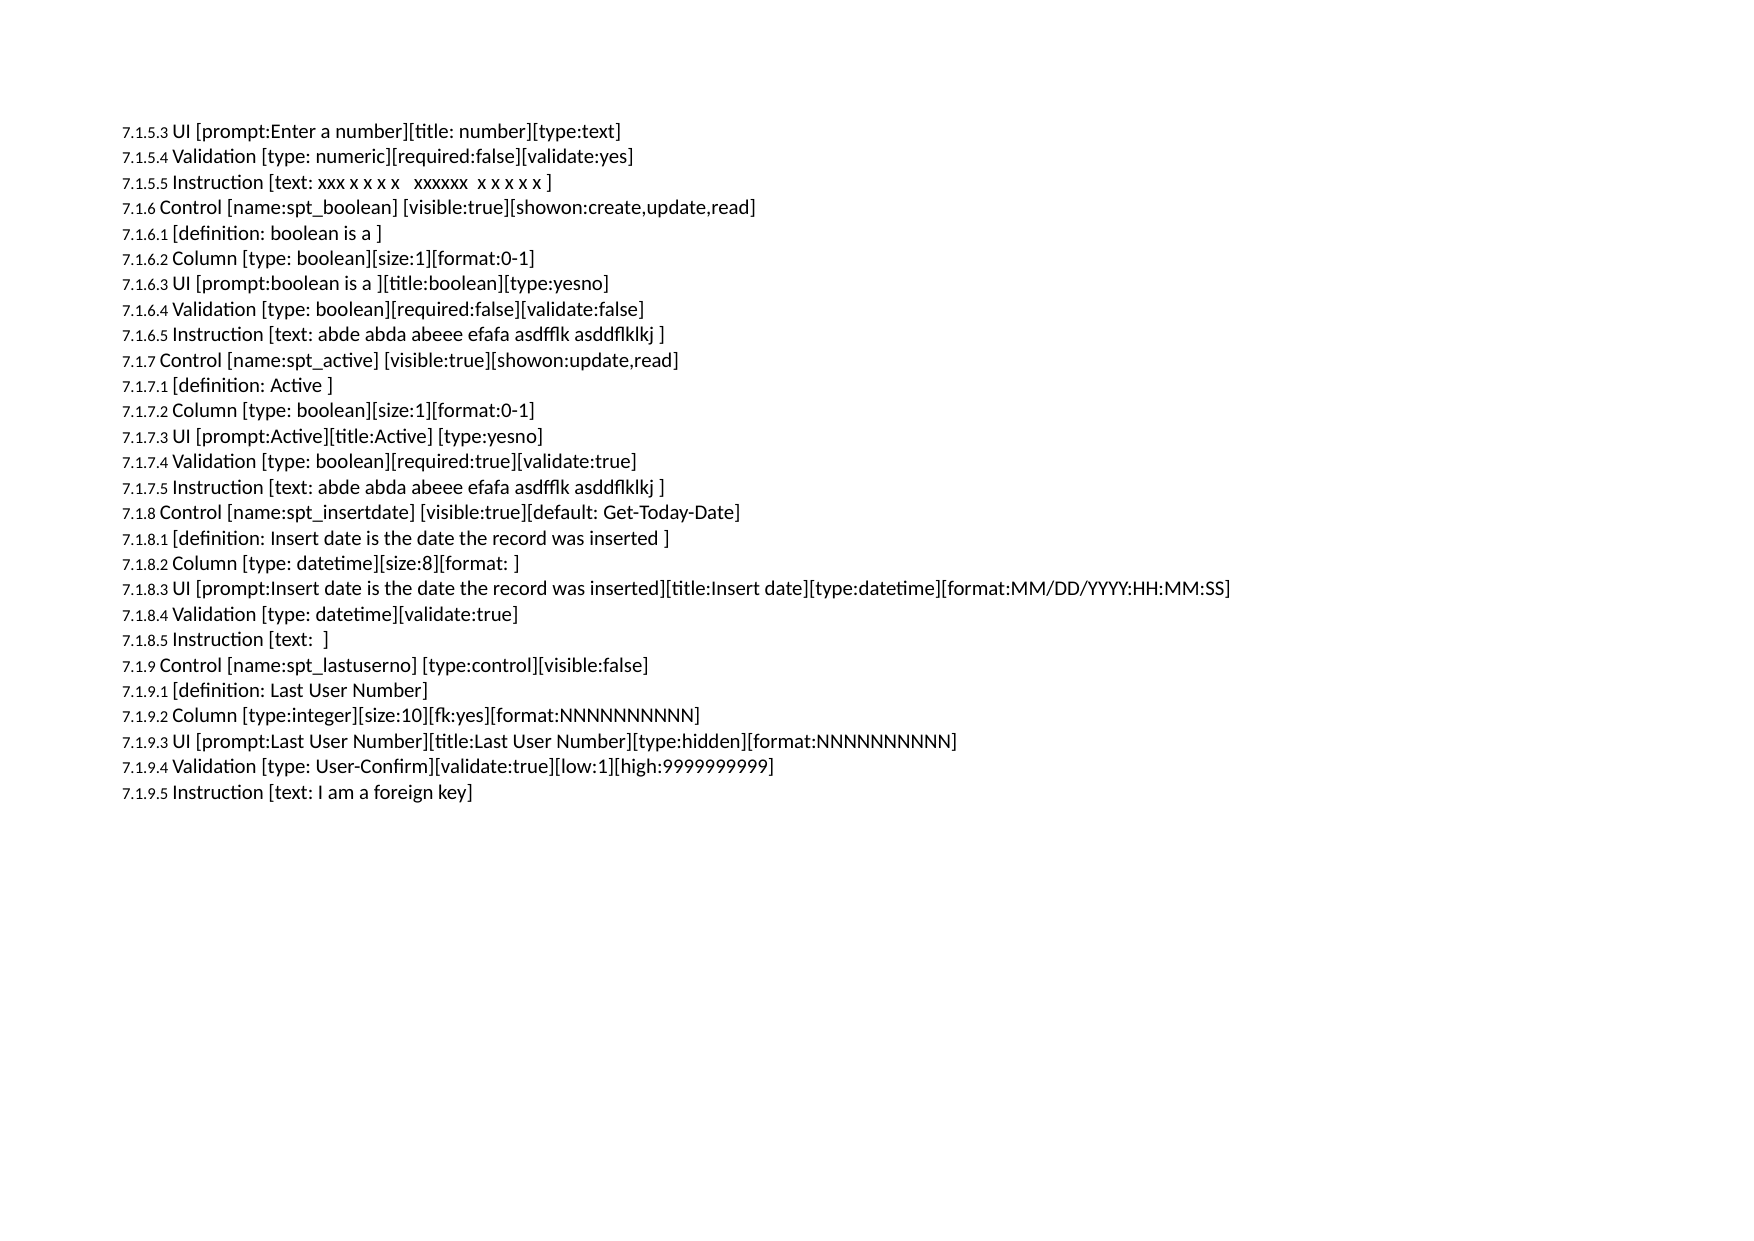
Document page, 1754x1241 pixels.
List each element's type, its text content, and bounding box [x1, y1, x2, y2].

list Control [name:spt_insertdate] [visible:true][default: Get-Today-Date] [118, 499, 1636, 525]
list Instruction [text: I am a foreign key] [118, 779, 1636, 804]
list Instruction [text: xxx x x x x xxxxxx x x x x x ] [118, 169, 1636, 194]
list UI [prompt:Active][title:Active] [type:yesno] [118, 423, 1636, 448]
list Column [type:integer][size:10][fk:yes][format:NNNNNNNNNN] [118, 703, 1636, 728]
list Instruction [text: abde abda abeee efafa asdfflk asddflklkj ] [118, 321, 1636, 347]
list Instruction [text: abde abda abeee efafa asdfflk asddflklkj ] [118, 474, 1636, 499]
list UI [prompt:boolean is a ][title:boolean][type:yesno] [118, 271, 1636, 296]
list [definition: Active ] [118, 372, 1636, 398]
list UI [prompt:Last User Number][title:Last User Number][type:hidden][format:NNNNNNNNNN] [118, 728, 1636, 753]
list [definition: Last User Number] [118, 677, 1636, 703]
list Validation [type: boolean][required:true][validate:true] [118, 448, 1636, 474]
list [definition: boolean is a ] [118, 220, 1636, 245]
list UI [prompt:Insert date is the date the record was inserted][title:Insert date][type:datetime][format:MM/DD/YYYY:HH:MM:SS] [118, 576, 1636, 601]
list Validation [type: User-Confirm][validate:true][low:1][high:9999999999] [118, 753, 1636, 779]
list UI [prompt:Enter a number][title: number][type:text] [118, 118, 1636, 143]
list Control [name:spt_boolean] [visible:true][showon:create,update,read] [118, 194, 1636, 220]
list Instruction [text: ] [118, 626, 1636, 652]
list Validation [type: numeric][required:false][validate:yes] [118, 143, 1636, 169]
list Column [type: boolean][size:1][format:0-1] [118, 398, 1636, 423]
list Column [type: datetime][size:8][format: ] [118, 550, 1636, 576]
list Column [type: boolean][size:1][format:0-1] [118, 245, 1636, 271]
list Validation [type: datetime][validate:true] [118, 601, 1636, 626]
list [definition: Insert date is the date the record was inserted ] [118, 525, 1636, 550]
list Control [name:spt_active] [visible:true][showon:update,read] [118, 347, 1636, 372]
list Control [name:spt_lastuserno] [type:control][visible:false] [118, 652, 1636, 677]
list Validation [type: boolean][required:false][validate:false] [118, 296, 1636, 321]
